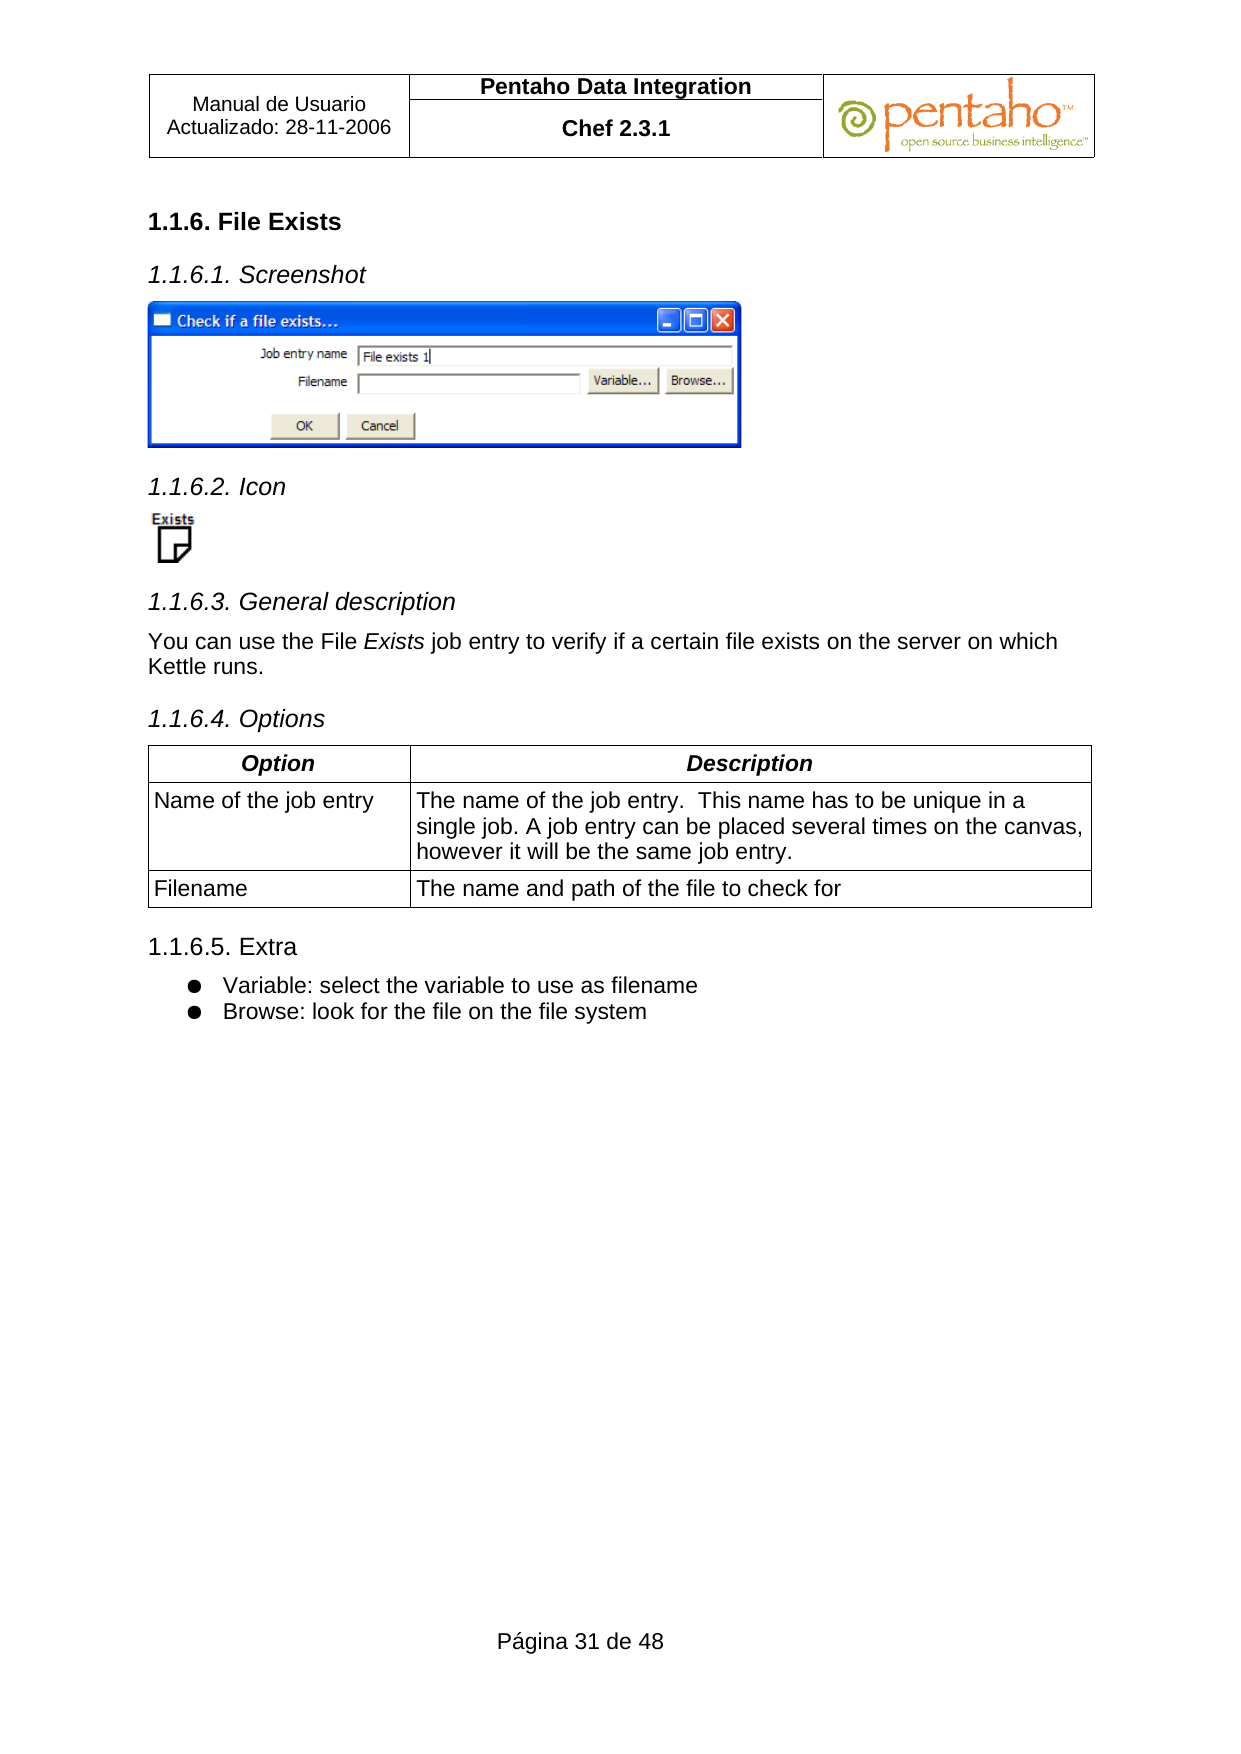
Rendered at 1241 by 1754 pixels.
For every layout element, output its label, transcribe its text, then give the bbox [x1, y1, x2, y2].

table_cell The name of the job entry. This name has to be unique in a single job. A job entry can be placed several times on the canvas, however it will be the same job entry. [411, 783, 1091, 870]
subtitle Options [148, 704, 1092, 732]
text You can use the File Exists job entry to verify if a certain file exists on the server on which Kettle runs. [148, 628, 1092, 679]
subtitle Extra [148, 932, 1092, 960]
subtitle General description [148, 588, 1092, 616]
table_header Option [149, 746, 410, 782]
subtitle Screenshot [148, 261, 1092, 289]
list Browse: look for the file on the file system [185, 999, 1092, 1024]
picture [147, 301, 742, 448]
table_cell Filename [149, 871, 410, 907]
table_header Description [411, 746, 1091, 782]
table_cell Name of the job entry [149, 783, 410, 870]
table_cell The name and path of the file to check for [411, 871, 1091, 907]
subtitle Icon [148, 472, 1092, 500]
subtitle File Exists [148, 208, 1092, 236]
picture [147, 512, 198, 563]
list Variable: select the variable to use as filename [185, 973, 1092, 999]
